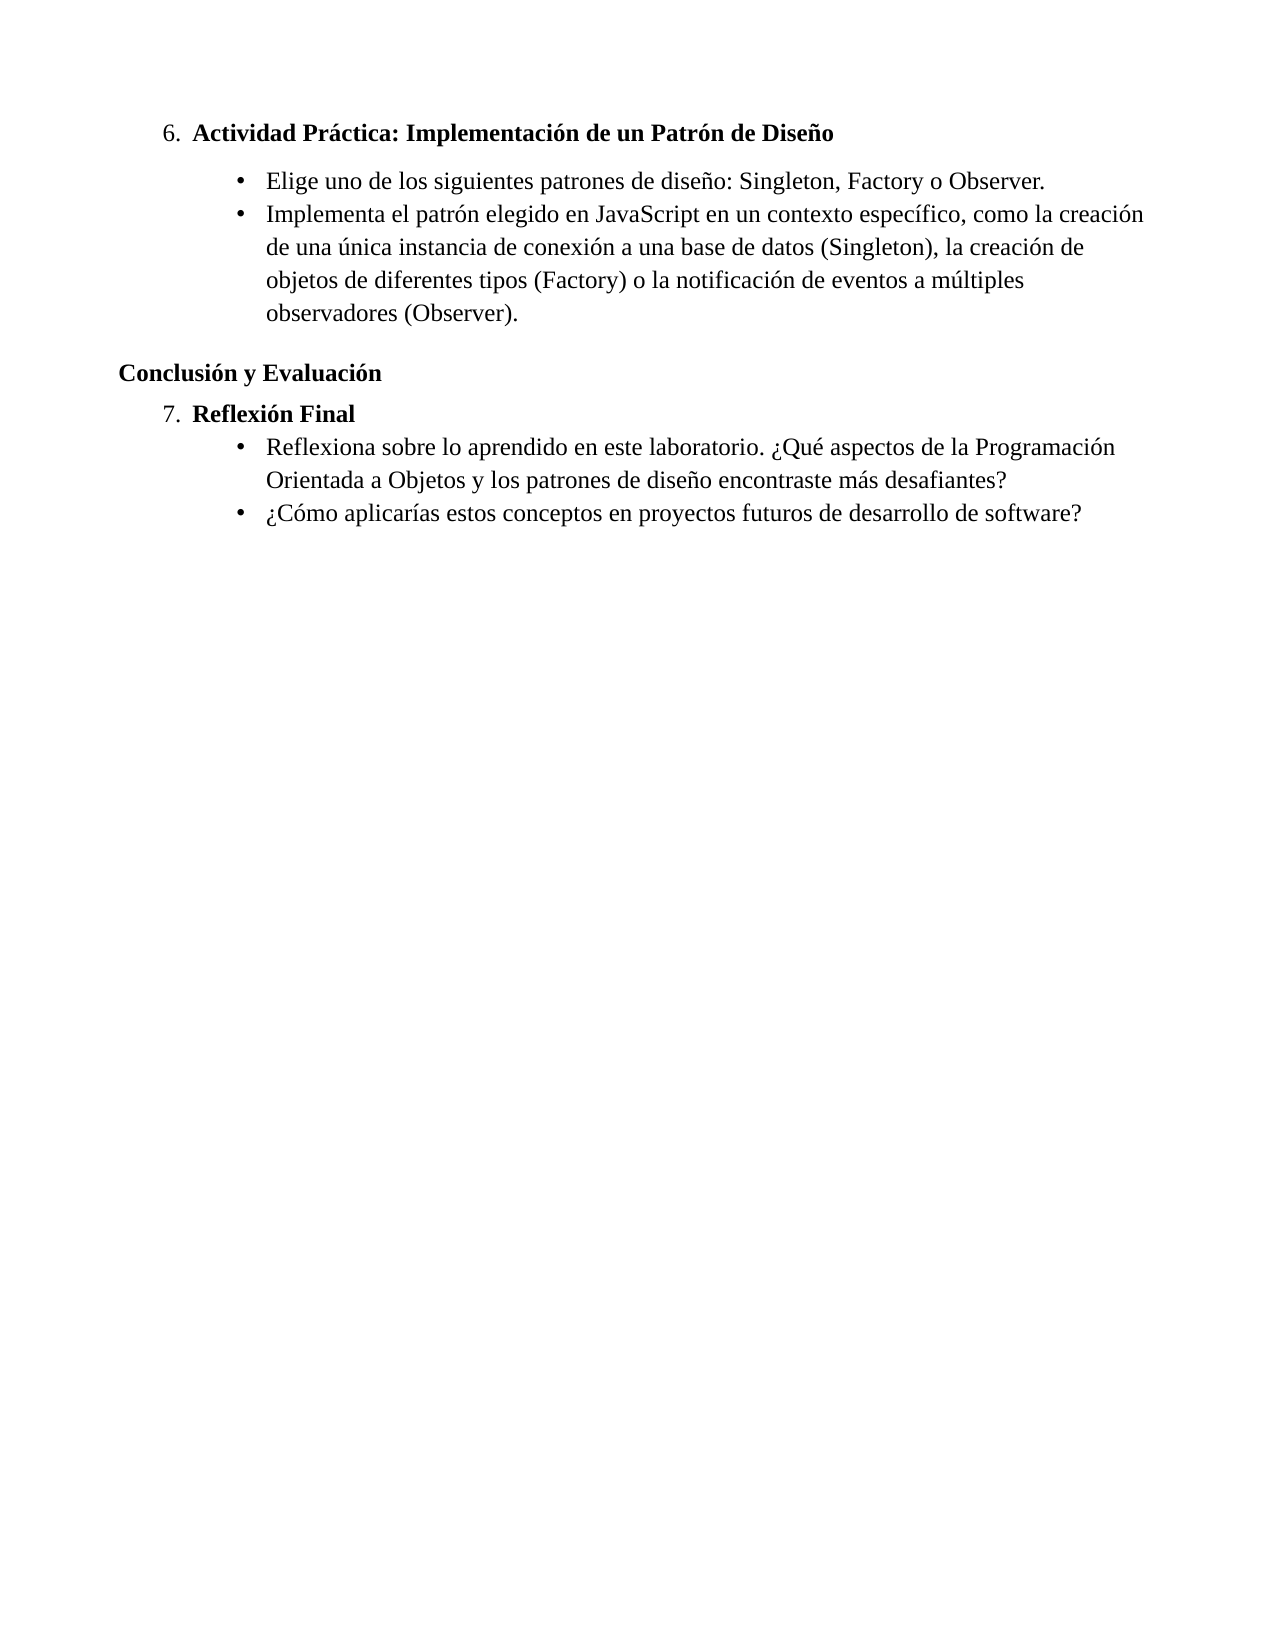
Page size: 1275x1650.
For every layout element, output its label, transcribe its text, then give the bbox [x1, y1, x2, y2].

subtitle Conclusión y Evaluación [118, 358, 1157, 387]
list Actividad Práctica: Implementación de un Patrón de Diseño [162, 118, 1157, 147]
list Elige uno de los siguientes patrones de diseño: Singleton, Factory o Observer. [236, 166, 1157, 194]
list Reflexiona sobre lo aprendido en este laboratorio. ¿Qué aspectos de la Programación Orientada a Objetos y los patrones de diseño encontraste más desafiantes? [236, 432, 1157, 494]
list Reflexión Final [162, 399, 1157, 428]
list Implementa el patrón elegido en JavaScript en un contexto específico, como la creación de una única instancia de conexión a una base de datos (Singleton), la creación de objetos de diferentes tipos (Factory) o la notificación de eventos a múltiples observadores (Observer). [236, 199, 1157, 327]
list ¿Cómo aplicarías estos conceptos en proyectos futuros de desarrollo de software? [236, 498, 1157, 527]
